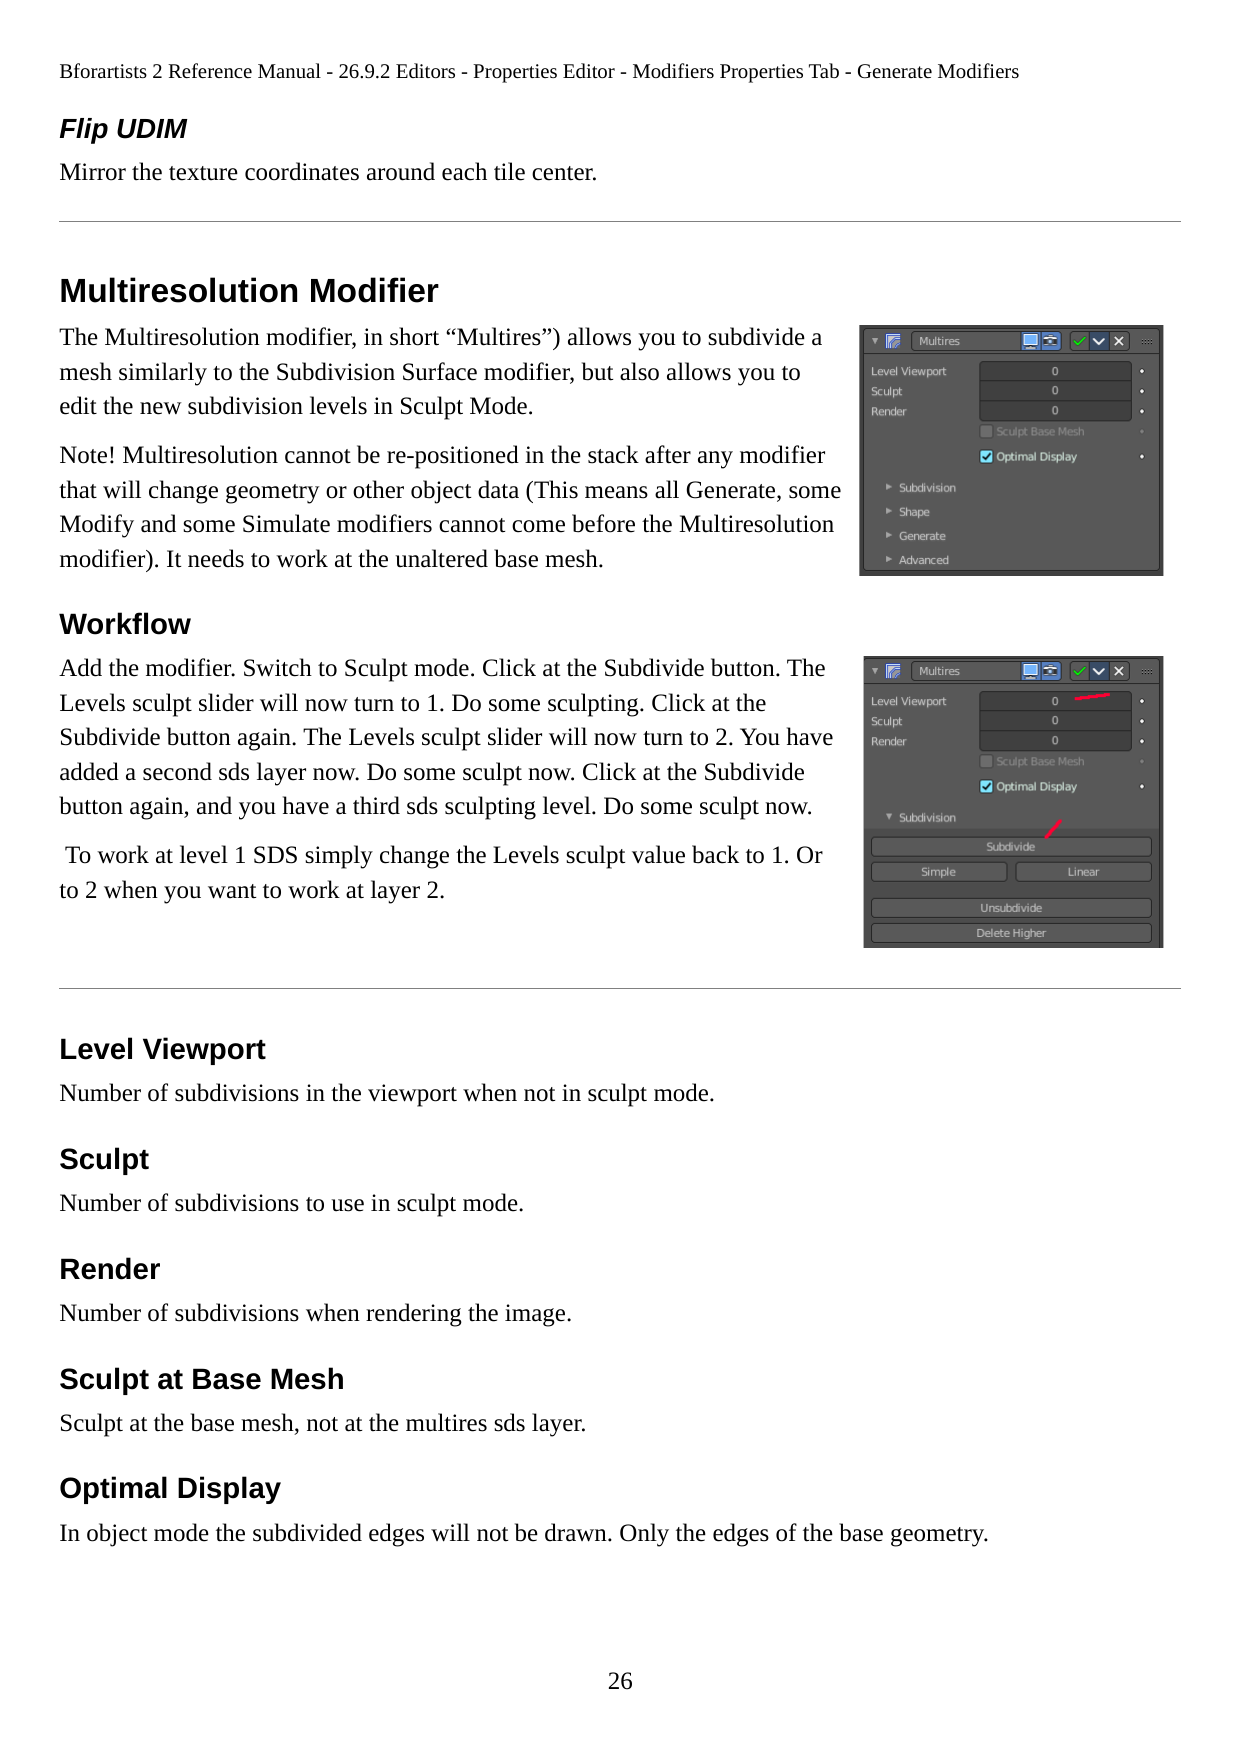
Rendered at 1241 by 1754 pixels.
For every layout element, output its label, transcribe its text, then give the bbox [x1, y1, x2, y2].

picture [863, 656, 1164, 948]
subtitle Render [59, 1252, 1181, 1285]
text Sculpt at the base mesh, not at the multires sds layer. [59, 1408, 1181, 1437]
subtitle Level Viewport [59, 1032, 1181, 1066]
text Add the modifier. Switch to Sculpt mode. Click at the Subdivide button. The Levels sculpt slider will now turn to 1. Do some sculpting. Click at the Subdivide button again. The Levels sculpt slider will now turn to 2. You have added a second sds layer now. Do some sculpt now. Click at the Subdivide button again, and you have a third sds sculpting level. Do some sculpt now. [59, 653, 1181, 820]
text To work at level 1 SDS simply change the Levels sculpt value back to 1. Or to 2 when you want to work at layer 2. [59, 841, 863, 904]
text Number of subdivisions in the viewport when not in sculpt mode. [59, 1078, 1181, 1107]
subtitle Flip UDIM [59, 113, 1181, 144]
text Number of subdivisions when rendering the image. [59, 1298, 1181, 1327]
subtitle Sculpt [59, 1142, 1181, 1176]
subtitle Optimal Display [59, 1471, 1181, 1505]
text In object mode the subdivided edges will not be drawn. Only the edges of the base geometry. [59, 1518, 1181, 1546]
text Mirror the texture coordinates around each tile center. [59, 157, 1181, 186]
subtitle Sculpt at Base Mesh [59, 1362, 1181, 1395]
picture [859, 325, 1164, 576]
text Note! Multiresolution cannot be re-positioned in the stack after any modifier that will change geometry or other object data (This means all Generate, some Modify and some Simulate modifiers cannot come before the Multiresolution modifier). It needs to work at the unaltered base mesh. [59, 440, 859, 572]
subtitle Multiresolution Modifier [59, 271, 1181, 310]
text Number of subdivisions to use in sculpt mode. [59, 1188, 1181, 1217]
subtitle Workflow [59, 607, 1181, 641]
text The Multiresolution modifier, in short “Multires”) allows you to subdivide a mesh similarly to the Subdivision Surface modifier, but also allows you to edit the new subdivision levels in Sculpt Mode. [59, 322, 1181, 420]
